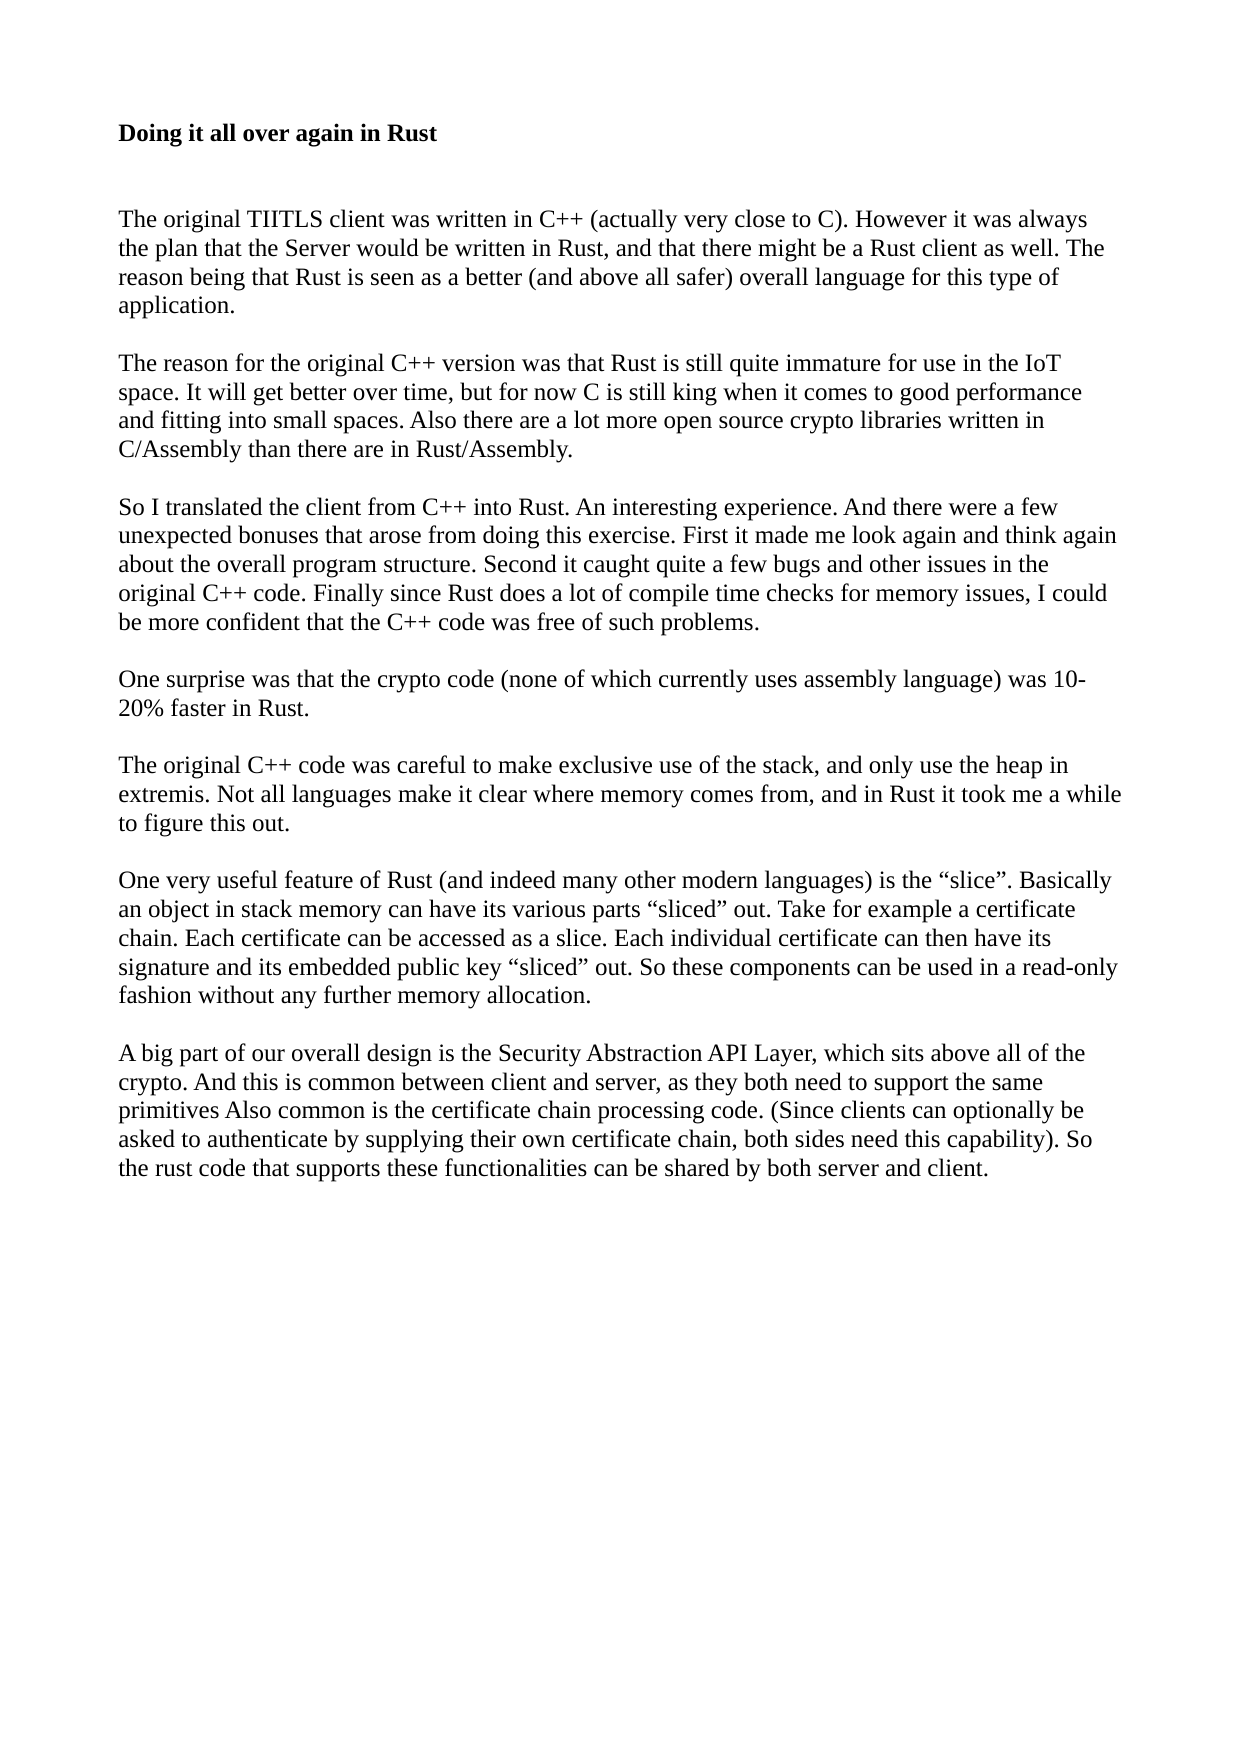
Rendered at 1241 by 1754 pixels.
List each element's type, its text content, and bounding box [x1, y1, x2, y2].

text The original TIITLS client was written in C++ (actually very close to C). However it was always the plan that the Server would be written in Rust, and that there might be a Rust client as well. The reason being that Rust is seen as a better (and above all safer) overall language for this type of application. [118, 204, 1122, 319]
text One very useful feature of Rust (and indeed many other modern languages) is the “slice”. Basically an object in stack memory can have its various parts “sliced” out. Take for example a certificate chain. Each certificate can be accessed as a slice. Each individual certificate can then have its signature and its embedded public key “sliced” out. So these components can be used in a read-only fashion without any further memory allocation. [118, 866, 1122, 1009]
text A big part of our overall design is the Security Abstraction API Layer, which sits above all of the crypto. And this is common between client and server, as they both need to support the same primitives Also common is the certificate chain processing code. (Since clients can optionally be asked to authenticate by supplying their own certificate chain, both sides need this capability). So the rust code that supports these functionalities can be shared by both server and client. [118, 1038, 1122, 1182]
text Doing it all over again in Rust [118, 118, 1122, 147]
text The reason for the original C++ version was that Rust is still quite immature for use in the IoT space. It will get better over time, but for now C is still king when it comes to good performance and fitting into small spaces. Also there are a lot more open source crypto libraries written in C/Assembly than there are in Rust/Assembly. [118, 348, 1122, 463]
text One surprise was that the crypto code (none of which currently uses assembly language) was 10-20% faster in Rust. [118, 664, 1122, 722]
text So I translated the client from C++ into Rust. An interesting experience. And there were a few unexpected bonuses that arose from doing this exercise. First it made me look again and think again about the overall program structure. Second it caught quite a few bugs and other issues in the original C++ code. Finally since Rust does a lot of compile time checks for memory issues, I could be more confident that the C++ code was free of such problems. [118, 492, 1122, 636]
text The original C++ code was careful to make exclusive use of the stack, and only use the heap in extremis. Not all languages make it clear where memory comes from, and in Rust it took me a while to figure this out. [118, 751, 1122, 837]
